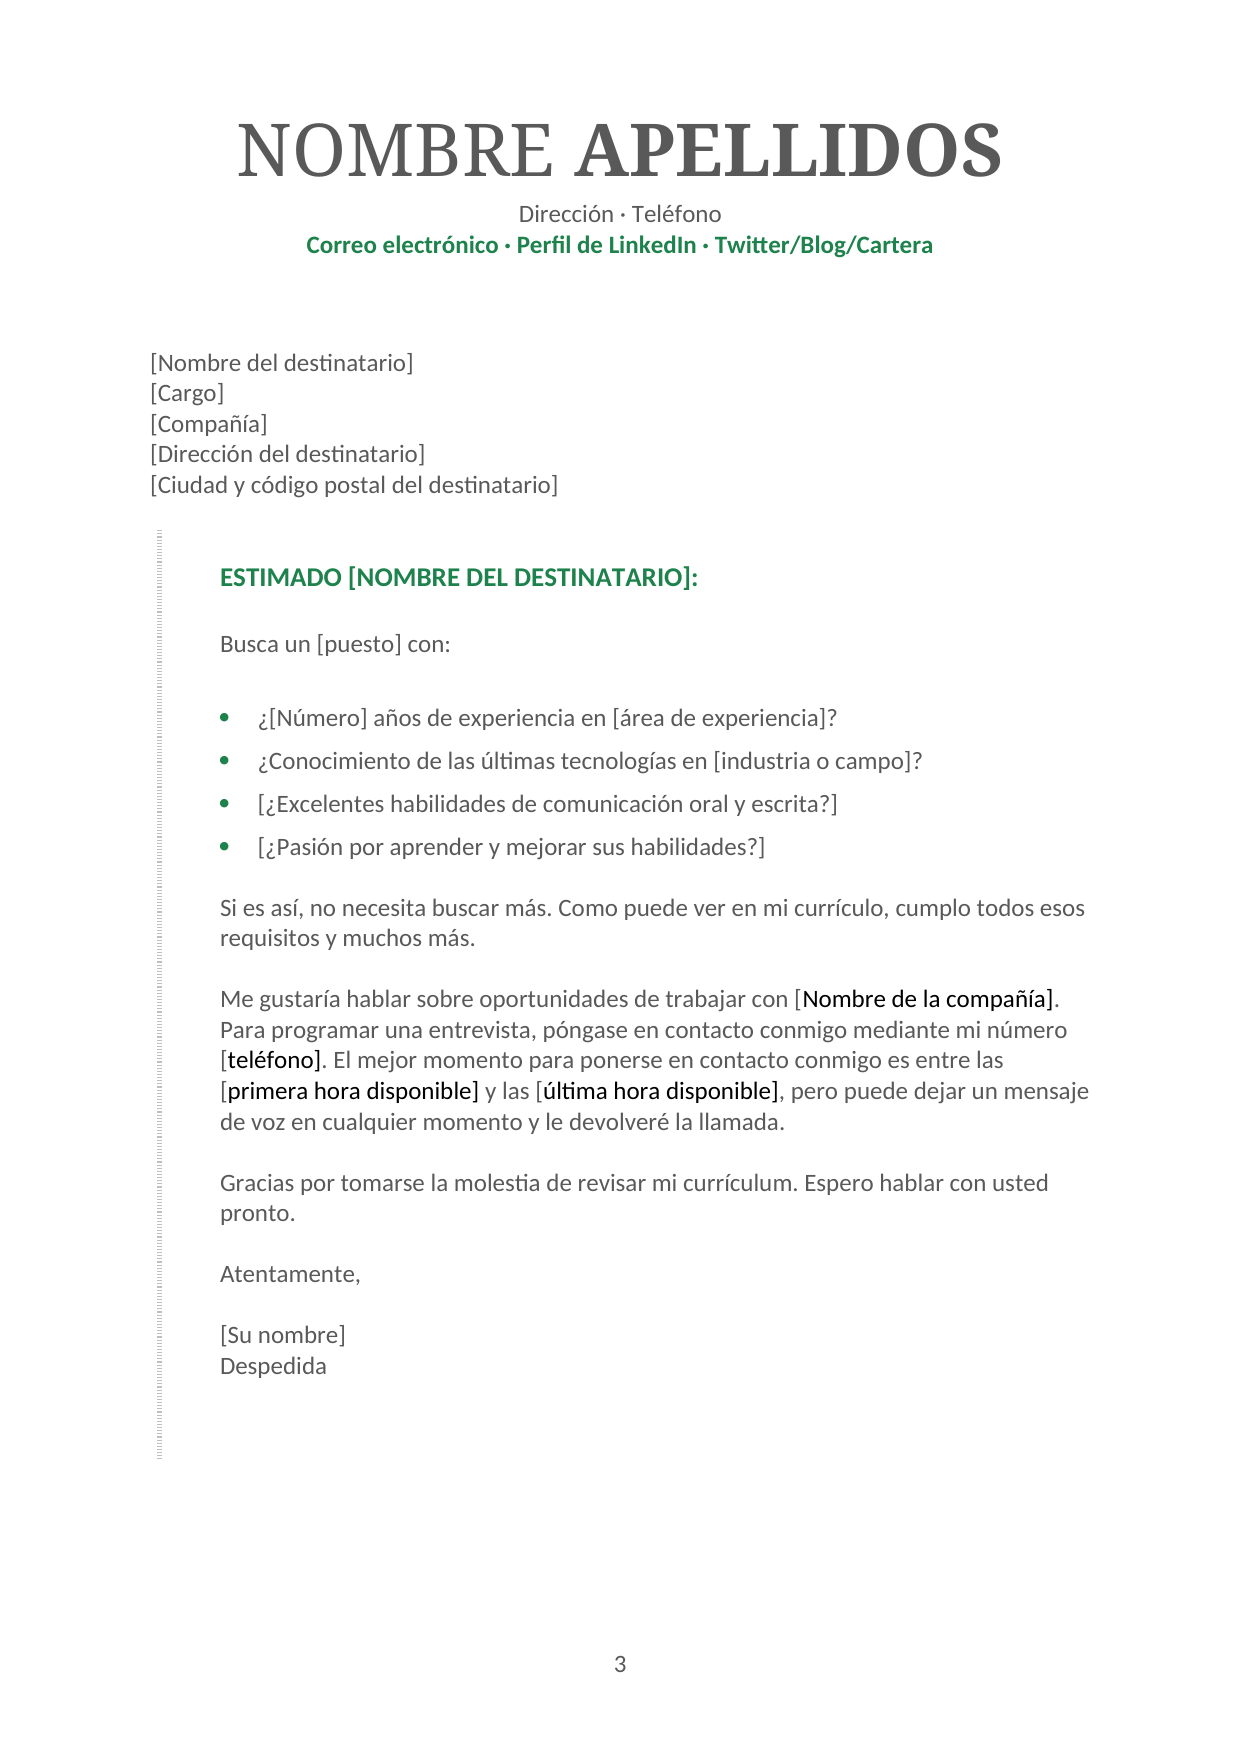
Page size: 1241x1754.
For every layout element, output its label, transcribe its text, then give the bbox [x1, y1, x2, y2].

text [Ciudad y código postal del destinatario] [150, 469, 1090, 499]
text [Nombre del destinatario] [150, 347, 1090, 377]
text [Compañía] [150, 408, 1090, 438]
text [Cargo] [150, 377, 1090, 408]
table_header Estimado [Nombre del destinatario]: Busca un [puesto] con: ¿[Número] años de experiencia en [área de experiencia]? ¿Conocimiento de las últimas tecnologías en [industria o campo]? [¿Excelentes habilidades de comunicación oral y escrita?] [¿Pasión por aprender y mejorar sus habilidades?] Si es así, no necesita buscar más. Como puede ver en mi currículo, cumplo todos esos requisitos y muchos más. Me gustaría hablar sobre oportunidades de trabajar con [Nombre de la compañía]. Para programar una entrevista, póngase en contacto conmigo mediante mi número [teléfono]. El mejor momento para ponerse en contacto conmigo es entre las [primera hora disponible] y las [última hora disponible], pero puede dejar un mensaje de voz en cualquier momento y le devolveré la llamada. Gracias por tomarse la molestia de revisar mi currículum. Espero hablar con usted pronto. Atentamente, [Su nombre] Despedida [160, 530, 1091, 1459]
table_header Nombre Apellidos Dirección · Teléfono Correo electrónico · Perfil de LinkedIn · Twitter/Blog/Cartera [150, 99, 1090, 286]
table_cell [150, 286, 1090, 316]
text [Dirección del destinatario] [150, 438, 1090, 469]
